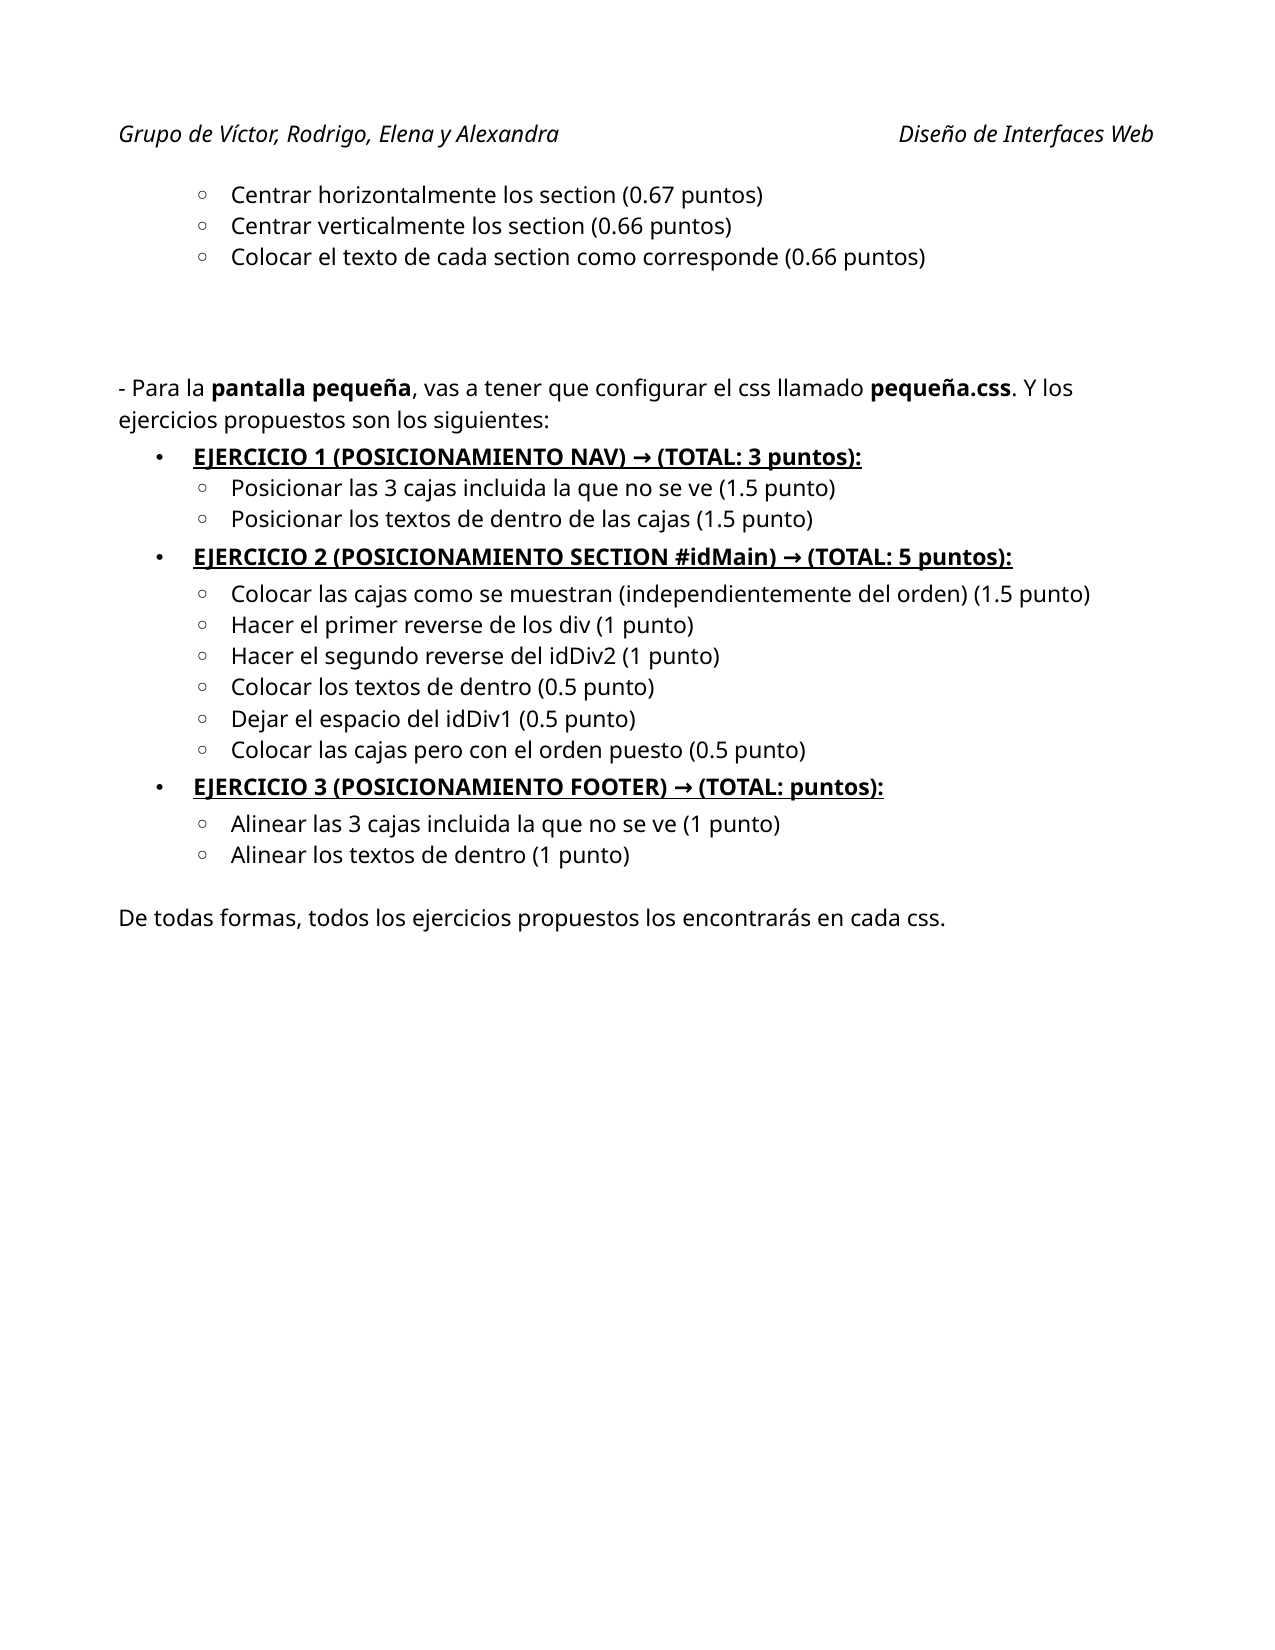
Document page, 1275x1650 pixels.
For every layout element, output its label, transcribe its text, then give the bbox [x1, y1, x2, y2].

list Alinear los textos de dentro (1 punto) [193, 839, 1157, 871]
list Colocar las cajas pero con el orden puesto (0.5 punto) [193, 734, 1157, 765]
list Hacer el segundo reverse del idDiv2 (1 punto) [193, 640, 1157, 671]
list Posicionar los textos de dentro de las cajas (1.5 punto) [193, 503, 1157, 534]
list Colocar las cajas como se muestran (independientemente del orden) (1.5 punto) [193, 578, 1157, 609]
list Alinear las 3 cajas incluida la que no se ve (1 punto) [193, 808, 1157, 839]
list Centrar verticalmente los section (0.66 puntos) [193, 210, 1157, 241]
list Posicionar las 3 cajas incluida la que no se ve (1.5 punto) [193, 472, 1157, 503]
list Dejar el espacio del idDiv1 (0.5 punto) [193, 703, 1157, 734]
list Hacer el primer reverse de los div (1 punto) [193, 609, 1157, 640]
list Colocar los textos de dentro (0.5 punto) [193, 671, 1157, 703]
list EJERCICIO 3 (POSICIONAMIENTO FOOTER) → (TOTAL: puntos): [156, 771, 1157, 802]
list EJERCICIO 1 (POSICIONAMIENTO NAV) → (TOTAL: 3 puntos): [156, 441, 1157, 472]
list EJERCICIO 2 (POSICIONAMIENTO SECTION #idMain) → (TOTAL: 5 puntos): [156, 540, 1157, 572]
list Centrar horizontalmente los section (0.67 puntos) [193, 179, 1157, 210]
text - Para la pantalla pequeña, vas a tener que configurar el css llamado pequeña.css. Y los ejercicios propuestos son los siguientes: [118, 372, 1157, 435]
list Colocar el texto de cada section como corresponde (0.66 puntos) [193, 241, 1157, 273]
text De todas formas, todos los ejercicios propuestos los encontrarás en cada css. [118, 902, 1157, 933]
